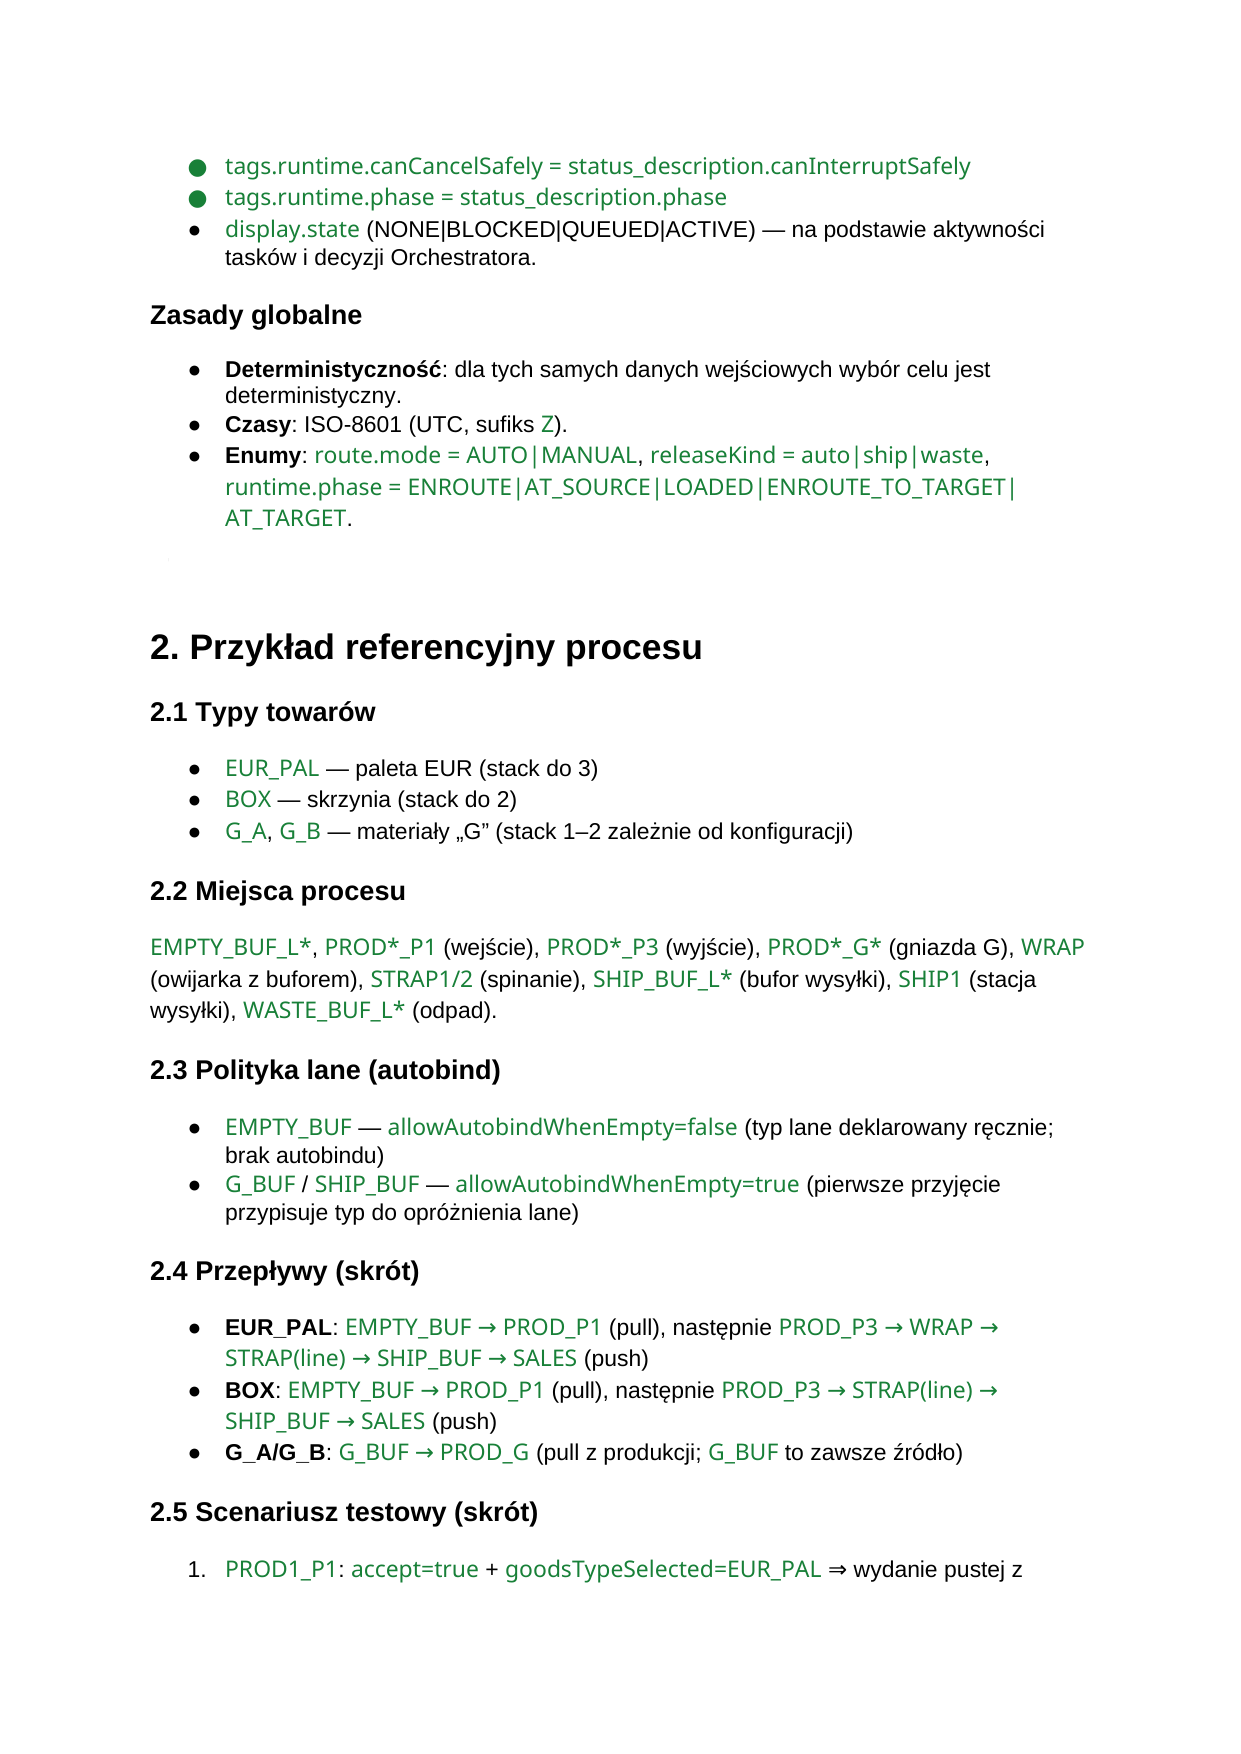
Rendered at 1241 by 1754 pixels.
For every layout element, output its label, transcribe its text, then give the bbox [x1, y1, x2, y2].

list G_BUF / SHIP_BUF — allowAutobindWhenEmpty=true (pierwsze przyjęcie przypisuje typ do opróżnienia lane) [187, 1168, 1090, 1226]
subtitle 2.1 Typy towarów [150, 696, 1090, 727]
subtitle 2.5 Scenariusz testowy (skrót) [150, 1496, 1090, 1528]
list BOX — skrzynia (stack do 2) [187, 783, 1090, 814]
list display.state (NONE|BLOCKED|QUEUED|ACTIVE) — na podstawie aktywności tasków i decyzji Orchestratora. [187, 212, 1090, 270]
list Enumy: route.mode = AUTO|MANUAL, releaseKind = auto|ship|waste, runtime.phase = ENROUTE|AT_SOURCE|LOADED|ENROUTE_TO_TARGET|AT_TARGET. [187, 439, 1090, 533]
subtitle Zasady globalne [150, 299, 1090, 331]
list BOX: EMPTY_BUF → PROD_P1 (pull), następnie PROD_P3 → STRAP(line) → SHIP_BUF → SALES (push) [187, 1373, 1090, 1436]
list EUR_PAL — paleta EUR (stack do 3) [187, 752, 1090, 783]
list Deterministyczność: dla tych samych danych wejściowych wybór celu jest deterministyczny. [187, 356, 1090, 408]
subtitle 2.3 Polityka lane (autobind) [150, 1054, 1090, 1085]
list PROD1_P1: accept=true + goodsTypeSelected=EUR_PAL ⇒ wydanie pustej z [187, 1553, 1090, 1584]
text EMPTY_BUF_L*, PROD*_P1 (wejście), PROD*_P3 (wyjście), PROD*_G* (gniazda G), WRAP (owijarka z buforem), STRAP1/2 (spinanie), SHIP_BUF_L* (bufor wysyłki), SHIP1 (stacja wysyłki), WASTE_BUF_L* (odpad). [150, 931, 1090, 1025]
list EMPTY_BUF — allowAutobindWhenEmpty=false (typ lane deklarowany ręcznie; brak autobindu) [187, 1110, 1090, 1168]
list EUR_PAL: EMPTY_BUF → PROD_P1 (pull), następnie PROD_P3 → WRAP → STRAP(line) → SHIP_BUF → SALES (push) [187, 1311, 1090, 1373]
list tags.runtime.phase = status_description.phase [187, 181, 1090, 212]
list Czasy: ISO‑8601 (UTC, sufiks Z). [187, 408, 1090, 439]
list tags.runtime.canCancelSafely = status_description.canInterruptSafely [187, 150, 1090, 181]
subtitle 2. Przykład referencyjny procesu [150, 626, 1090, 667]
list G_A/G_B: G_BUF → PROD_G (pull z produkcji; G_BUF to zawsze źródło) [187, 1436, 1090, 1467]
subtitle 2.2 Miejsca procesu [150, 875, 1090, 906]
list G_A, G_B — materiały „G” (stack 1–2 zależnie od konfiguracji) [187, 814, 1090, 846]
subtitle 2.4 Przepływy (skrót) [150, 1255, 1090, 1286]
